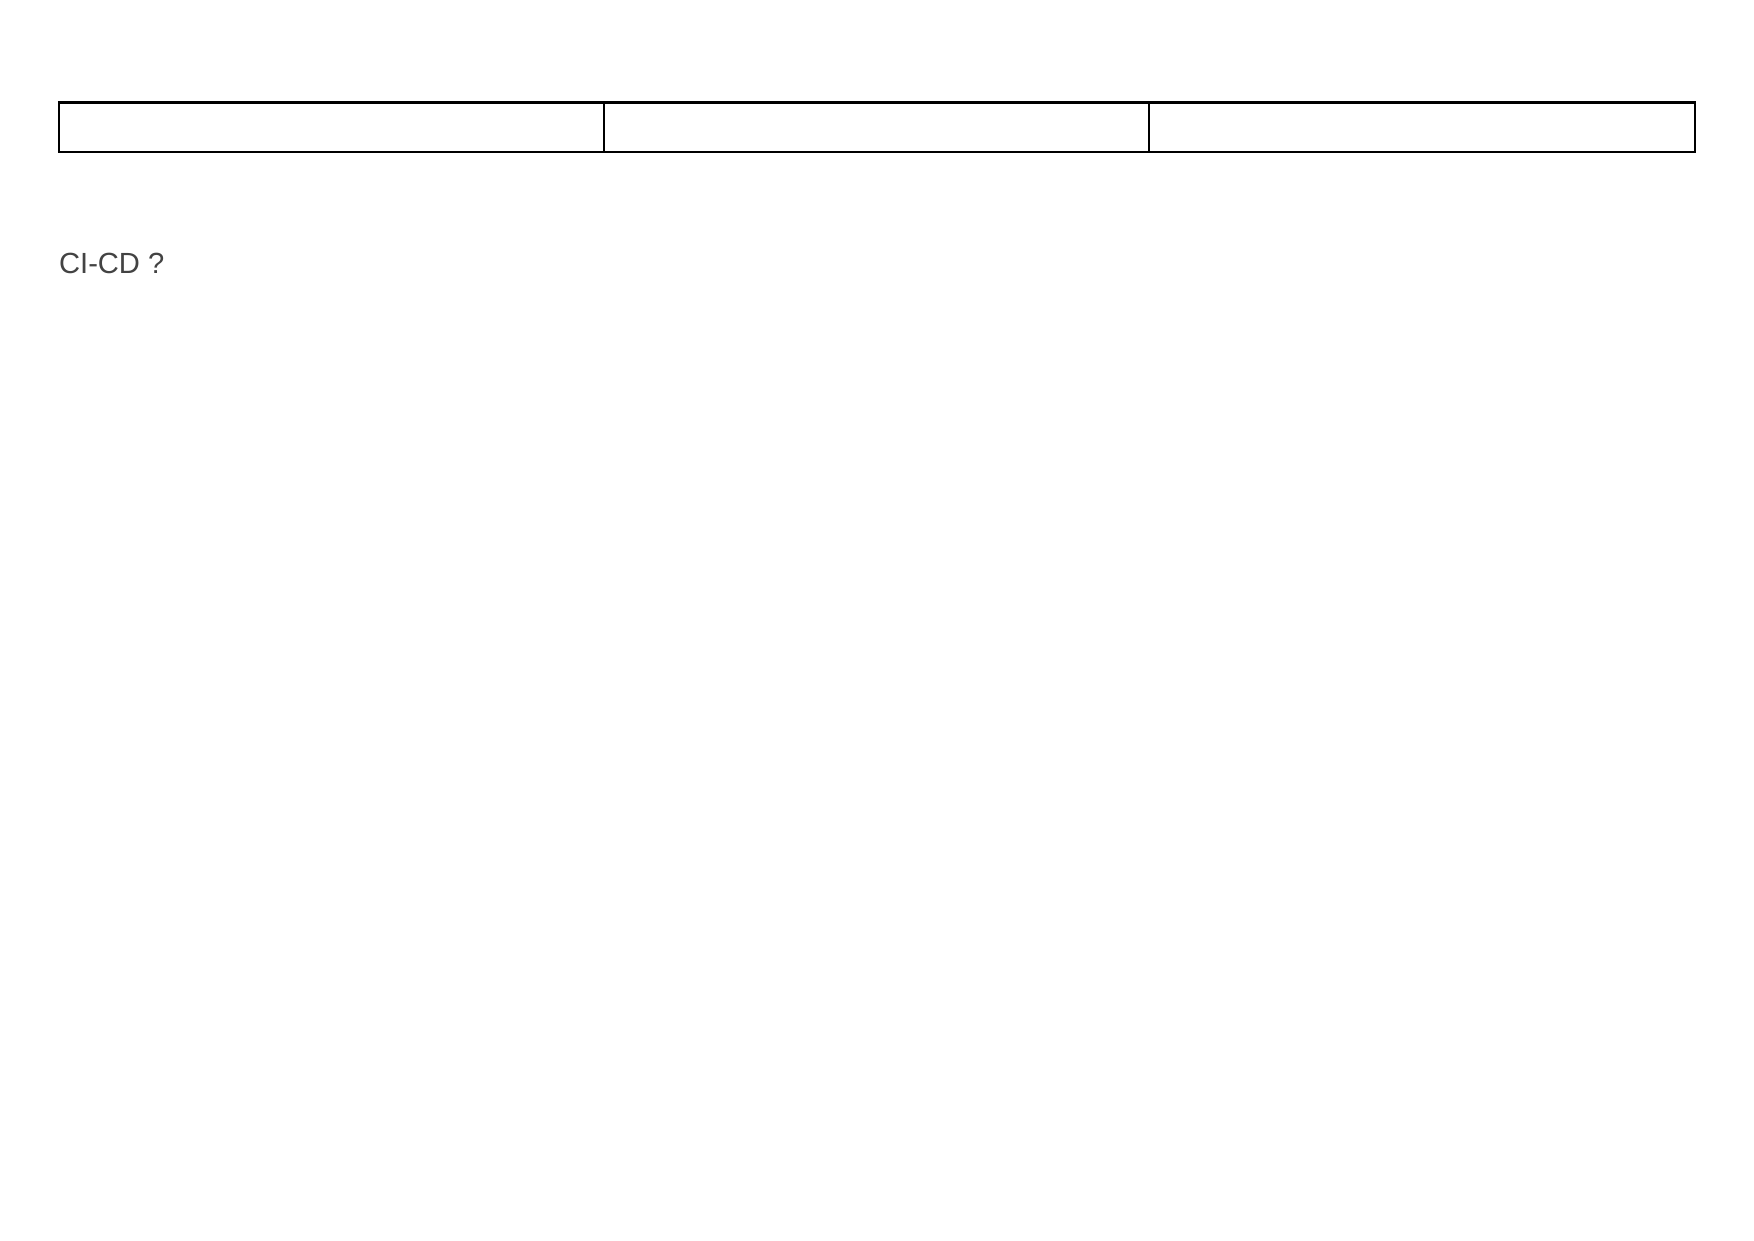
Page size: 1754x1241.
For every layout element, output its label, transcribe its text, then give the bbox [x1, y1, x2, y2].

subtitle CI-CD ? [59, 246, 1695, 280]
table_cell [605, 104, 1148, 151]
table_cell [60, 104, 603, 151]
table_cell [1150, 104, 1694, 151]
